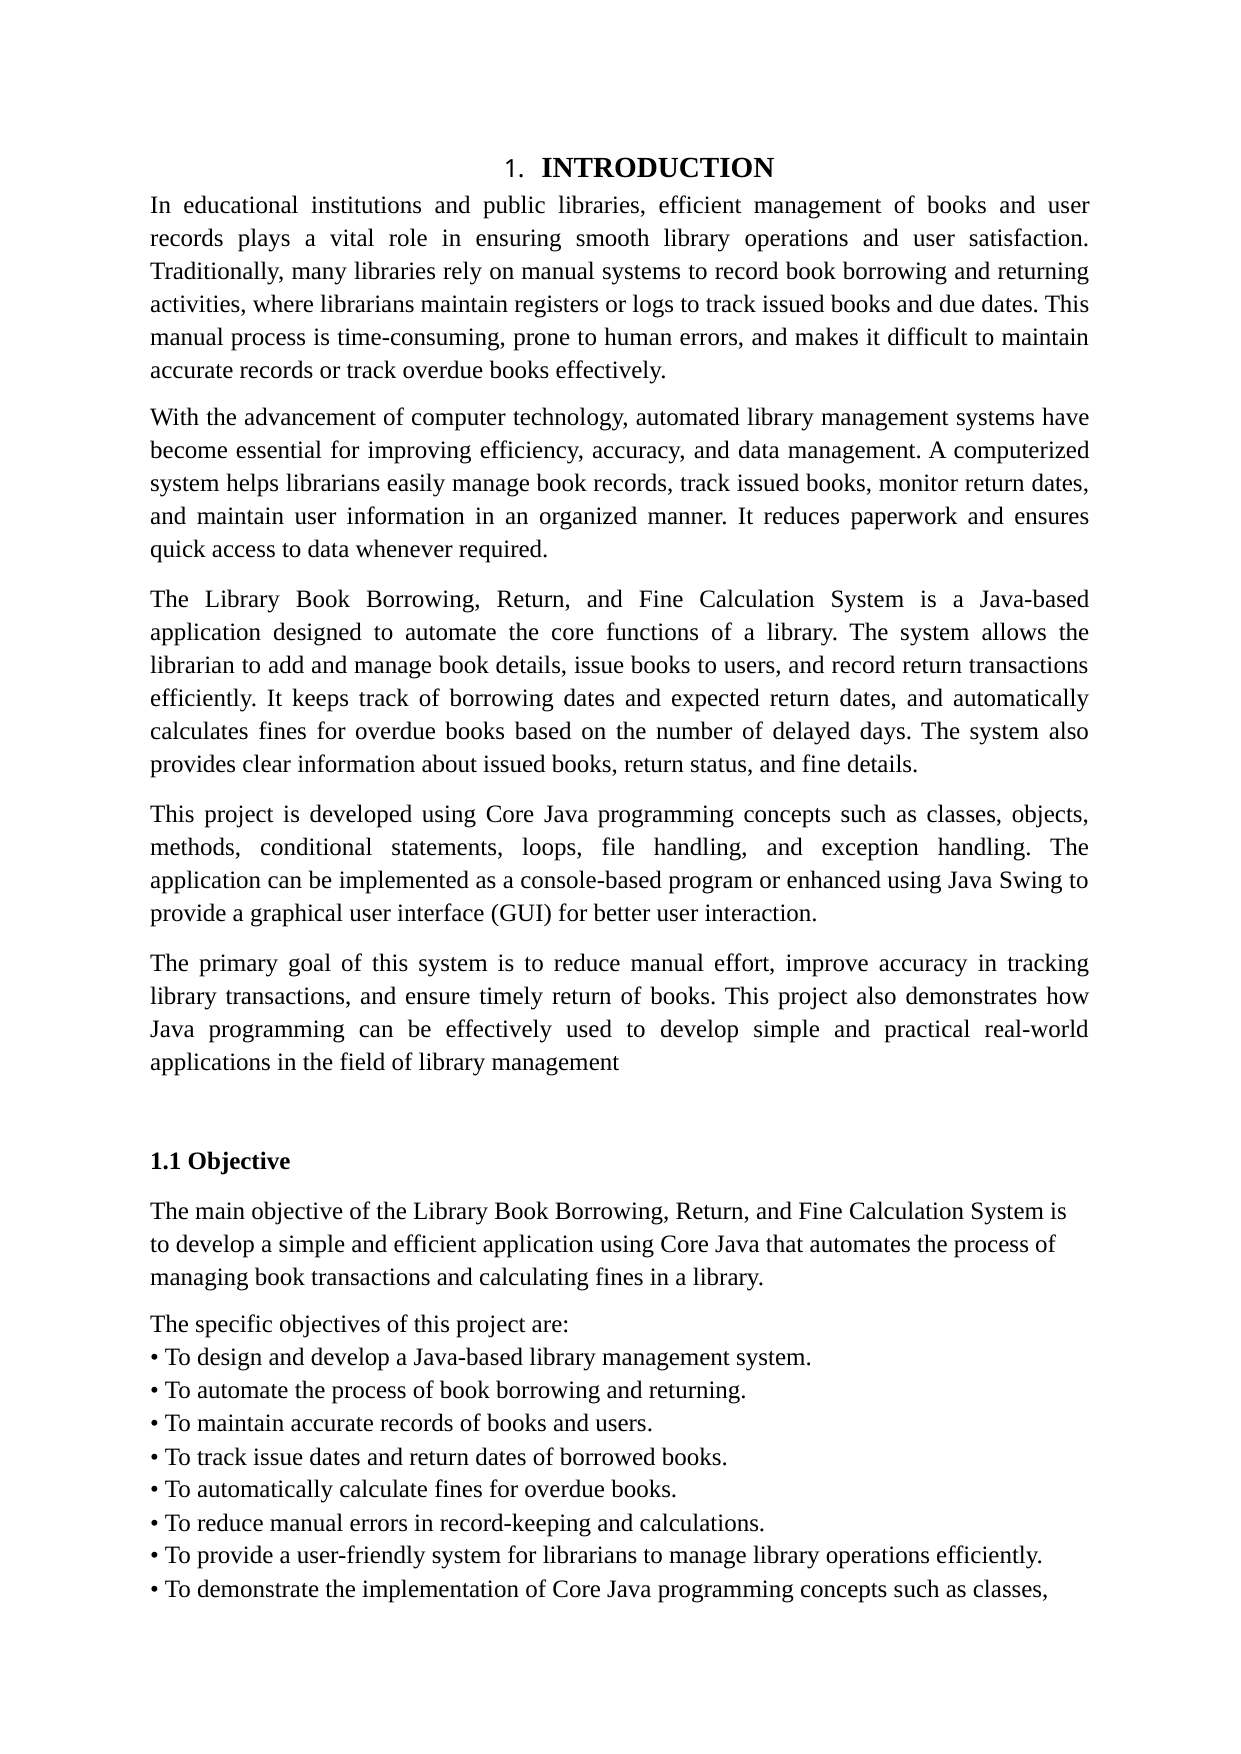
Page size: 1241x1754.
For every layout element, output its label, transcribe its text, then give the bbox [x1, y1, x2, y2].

list INTRODUCTION [187, 150, 1090, 184]
text In educational institutions and public libraries, efficient management of books and user records plays a vital role in ensuring smooth library operations and user satisfaction. Traditionally, many libraries rely on manual systems to record book borrowing and returning activities, where librarians maintain registers or logs to track issued books and due dates. This manual process is time-consuming, prone to human errors, and makes it difficult to maintain accurate records or track overdue books effectively. [150, 190, 1090, 383]
text 1.1 Objective [150, 1146, 1090, 1175]
text The main objective of the Library Book Borrowing, Return, and Fine Calculation System is to develop a simple and efficient application using Core Java that automates the process of managing book transactions and calculating fines in a library. [150, 1196, 1090, 1291]
text The specific objectives of this project are: • To design and develop a Java-based library management system. • To automate the process of book borrowing and returning. • To maintain accurate records of books and users. • To track issue dates and return dates of borrowed books. • To automatically calculate fines for overdue books. • To reduce manual errors in record-keeping and calculations. • To provide a user-friendly system for librarians to manage library operations efficiently. • To demonstrate the implementation of Core Java programming concepts such as classes, [150, 1309, 1090, 1602]
text The primary goal of this system is to reduce manual effort, improve accuracy in tracking library transactions, and ensure timely return of books. This project also demonstrates how Java programming can be effectively used to develop simple and practical real-world applications in the field of library management [150, 948, 1090, 1076]
text The Library Book Borrowing, Return, and Fine Calculation System is a Java-based application designed to automate the core functions of a library. The system allows the librarian to add and manage book details, issue books to users, and record return transactions efficiently. It keeps track of borrowing dates and expected return dates, and automatically calculates fines for overdue books based on the number of delayed days. The system also provides clear information about issued books, return status, and fine details. [150, 584, 1090, 778]
text This project is developed using Core Java programming concepts such as classes, objects, methods, conditional statements, loops, file handling, and exception handling. The application can be implemented as a console-based program or enhanced using Java Swing to provide a graphical user interface (GUI) for better user interaction. [150, 799, 1090, 927]
text With the advancement of computer technology, automated library management systems have become essential for improving efficiency, accuracy, and data management. A computerized system helps librarians easily manage book records, track issued books, monitor return dates, and maintain user information in an organized manner. It reduces paperwork and ensures quick access to data whenever required. [150, 402, 1090, 563]
